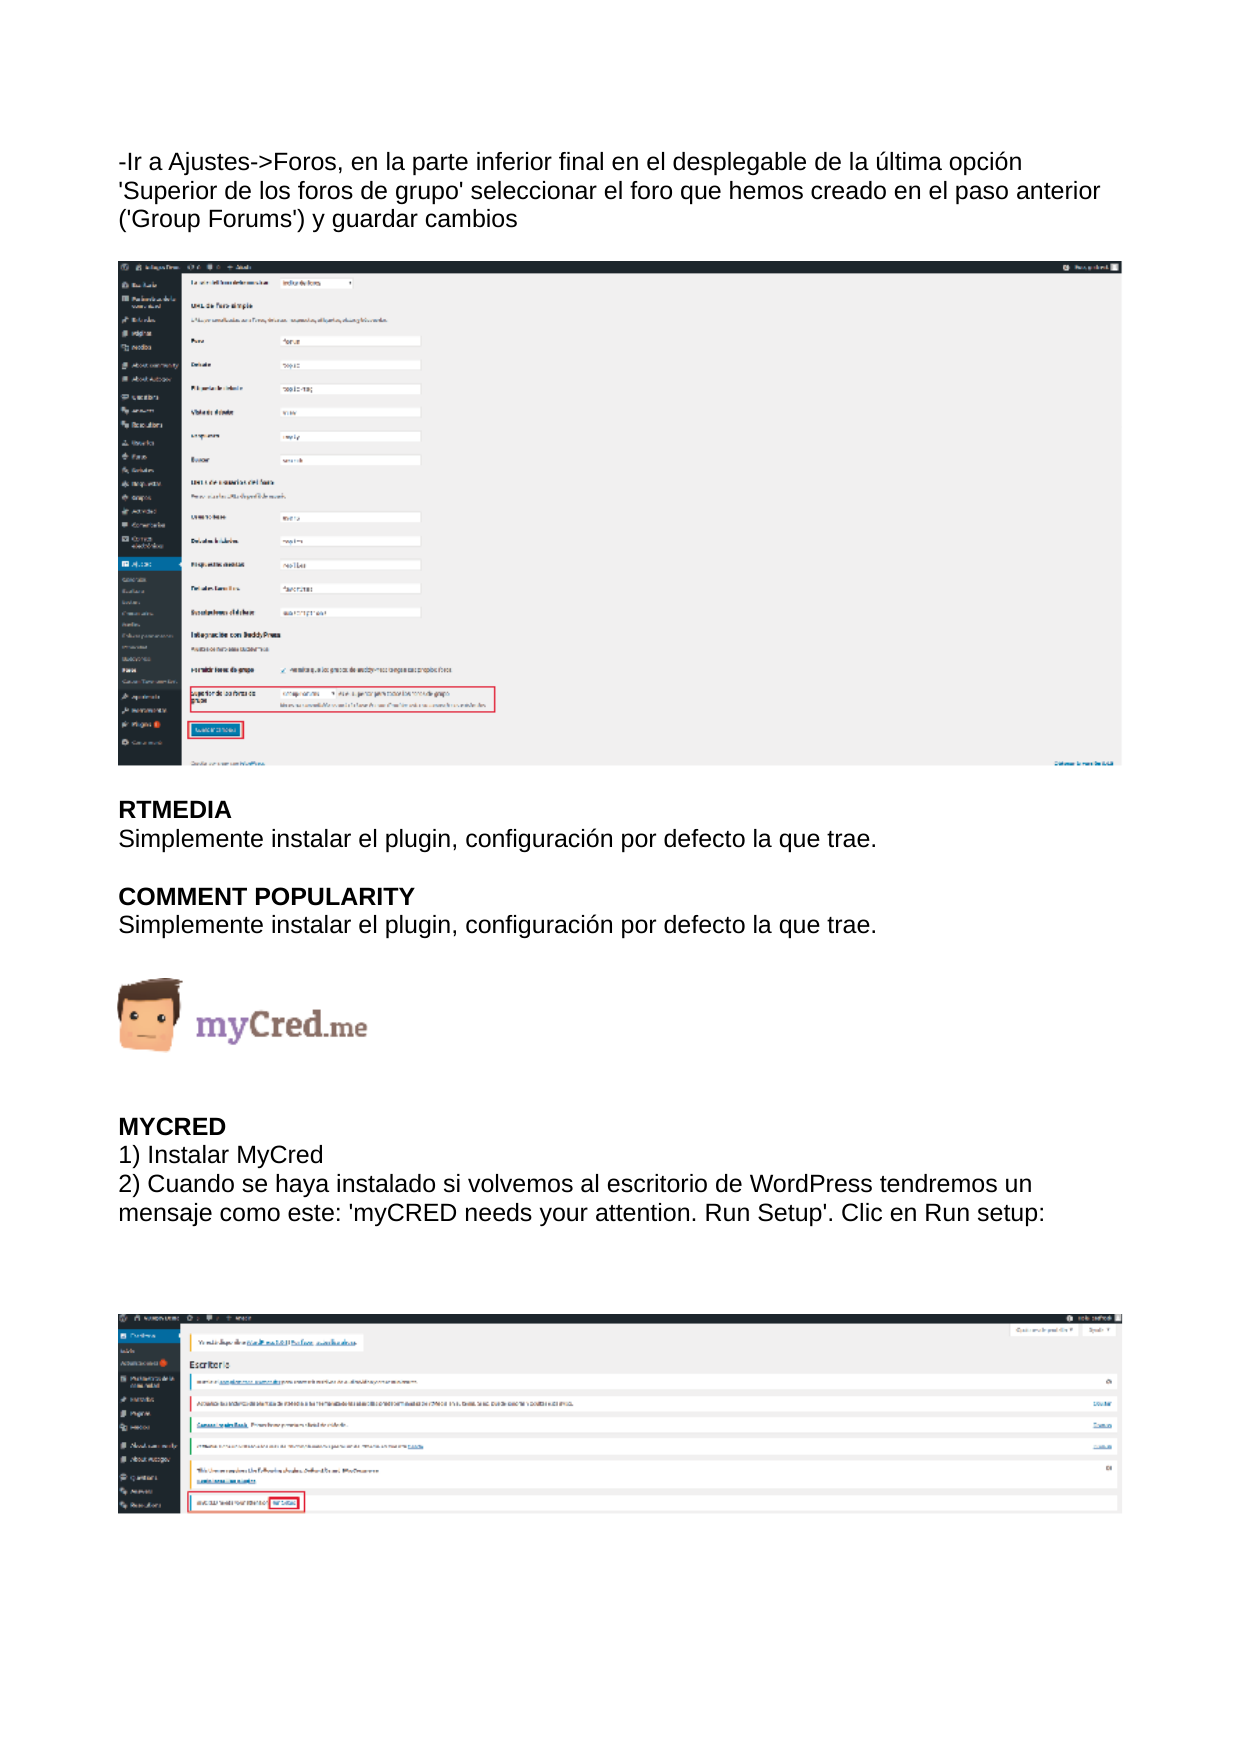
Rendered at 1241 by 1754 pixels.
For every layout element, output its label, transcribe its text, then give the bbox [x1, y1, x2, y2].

picture [118, 1314, 1123, 1515]
text -Ir a Ajustes->Foros, en la parte inferior final en el desplegable de la última opción 'Superior de los foros de grupo' seleccionar el foro que hemos creado en el paso anterior ('Group Forums') y guardar cambios [118, 147, 1122, 233]
text RTMEDIA [118, 795, 1122, 824]
text COMMENT POPULARITY [118, 882, 1122, 910]
text Simplemente instalar el plugin, configuración por defecto la que trae. [118, 824, 1122, 853]
text 2) Cuando se haya instalado si volvemos al escritorio de WordPress tendremos un mensaje como este: 'myCRED needs your attention. Run Setup'. Clic en Run setup: [118, 1169, 1122, 1227]
text MYCRED [118, 1112, 1122, 1140]
picture [118, 261, 1123, 767]
text Simplemente instalar el plugin, configuración por defecto la que trae. [118, 910, 1122, 939]
picture [117, 978, 368, 1053]
text 1) Instalar MyCred [118, 1140, 1122, 1169]
